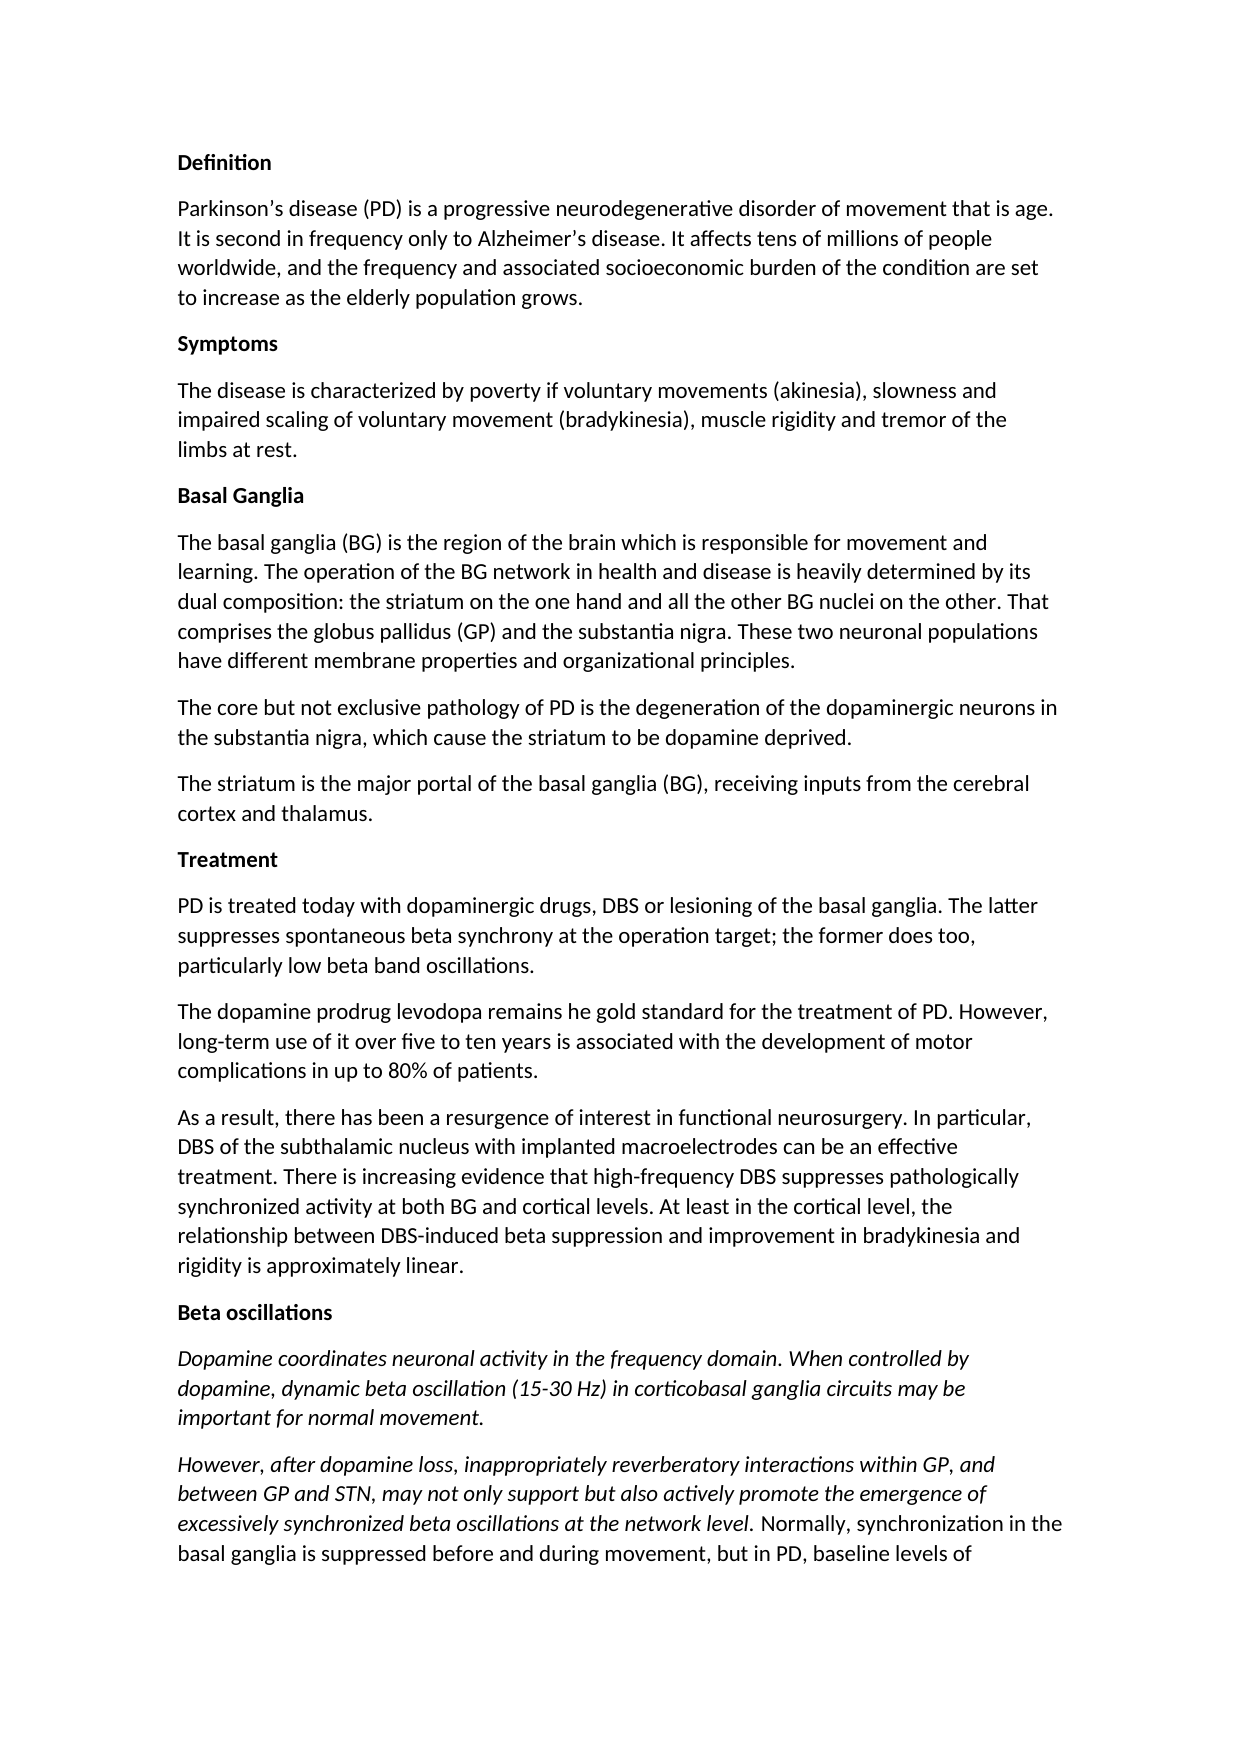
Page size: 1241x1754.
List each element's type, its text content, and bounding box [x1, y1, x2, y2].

text PD is treated today with dopaminergic drugs, DBS or lesioning of the basal ganglia. The latter suppresses spontaneous beta synchrony at the operation target; the former does too, particularly low beta band oscillations. [177, 891, 1063, 979]
text Definition [177, 148, 1063, 176]
text Symptoms [177, 329, 1063, 357]
text Treatment [177, 845, 1063, 873]
text The dopamine prodrug levodopa remains he gold standard for the treatment of PD. However, long-term use of it over five to ten years is associated with the development of motor complications in up to 80% of patients. [177, 997, 1063, 1084]
text Beta oscillations [177, 1298, 1063, 1326]
text Parkinson’s disease (PD) is a progressive neurodegenerative disorder of movement that is age. It is second in frequency only to Alzheimer’s disease. It affects tens of millions of people worldwide, and the frequency and associated socioeconomic burden of the condition are set to increase as the elderly population grows. [177, 194, 1063, 311]
text As a result, there has been a resurgence of interest in functional neurosurgery. In particular, DBS of the subthalamic nucleus with implanted macroelectrodes can be an effective treatment. There is increasing evidence that high-frequency DBS suppresses pathologically synchronized activity at both BG and cortical levels. At least in the cortical level, the relationship between DBS-induced beta suppression and improvement in bradykinesia and rigidity is approximately linear. [177, 1103, 1063, 1279]
text Basal Ganglia [177, 481, 1063, 509]
text The basal ganglia (BG) is the region of the brain which is responsible for movement and learning. The operation of the BG network in health and disease is heavily determined by its dual composition: the striatum on the one hand and all the other BG nuclei on the other. That comprises the globus pallidus (GP) and the substantia nigra. These two neuronal populations have different membrane properties and organizational principles. [177, 528, 1063, 674]
text Dopamine coordinates neuronal activity in the frequency domain. When controlled by dopamine, dynamic beta oscillation (15-30 Hz) in corticobasal ganglia circuits may be important for normal movement. [177, 1344, 1063, 1431]
text However, after dopamine loss, inappropriately reverberatory interactions within GP, and between GP and STN, may not only support but also actively promote the emergence of excessively synchronized beta oscillations at the network level. Normally, synchronization in the basal ganglia is suppressed before and during movement, but in PD, baseline levels of [177, 1450, 1063, 1567]
text The disease is characterized by poverty if voluntary movements (akinesia), slowness and impaired scaling of voluntary movement (bradykinesia), muscle rigidity and tremor of the limbs at rest. [177, 376, 1063, 463]
text The core but not exclusive pathology of PD is the degeneration of the dopaminergic neurons in the substantia nigra, which cause the striatum to be dopamine deprived. [177, 693, 1063, 751]
text The striatum is the major portal of the basal ganglia (BG), receiving inputs from the cerebral cortex and thalamus. [177, 769, 1063, 827]
